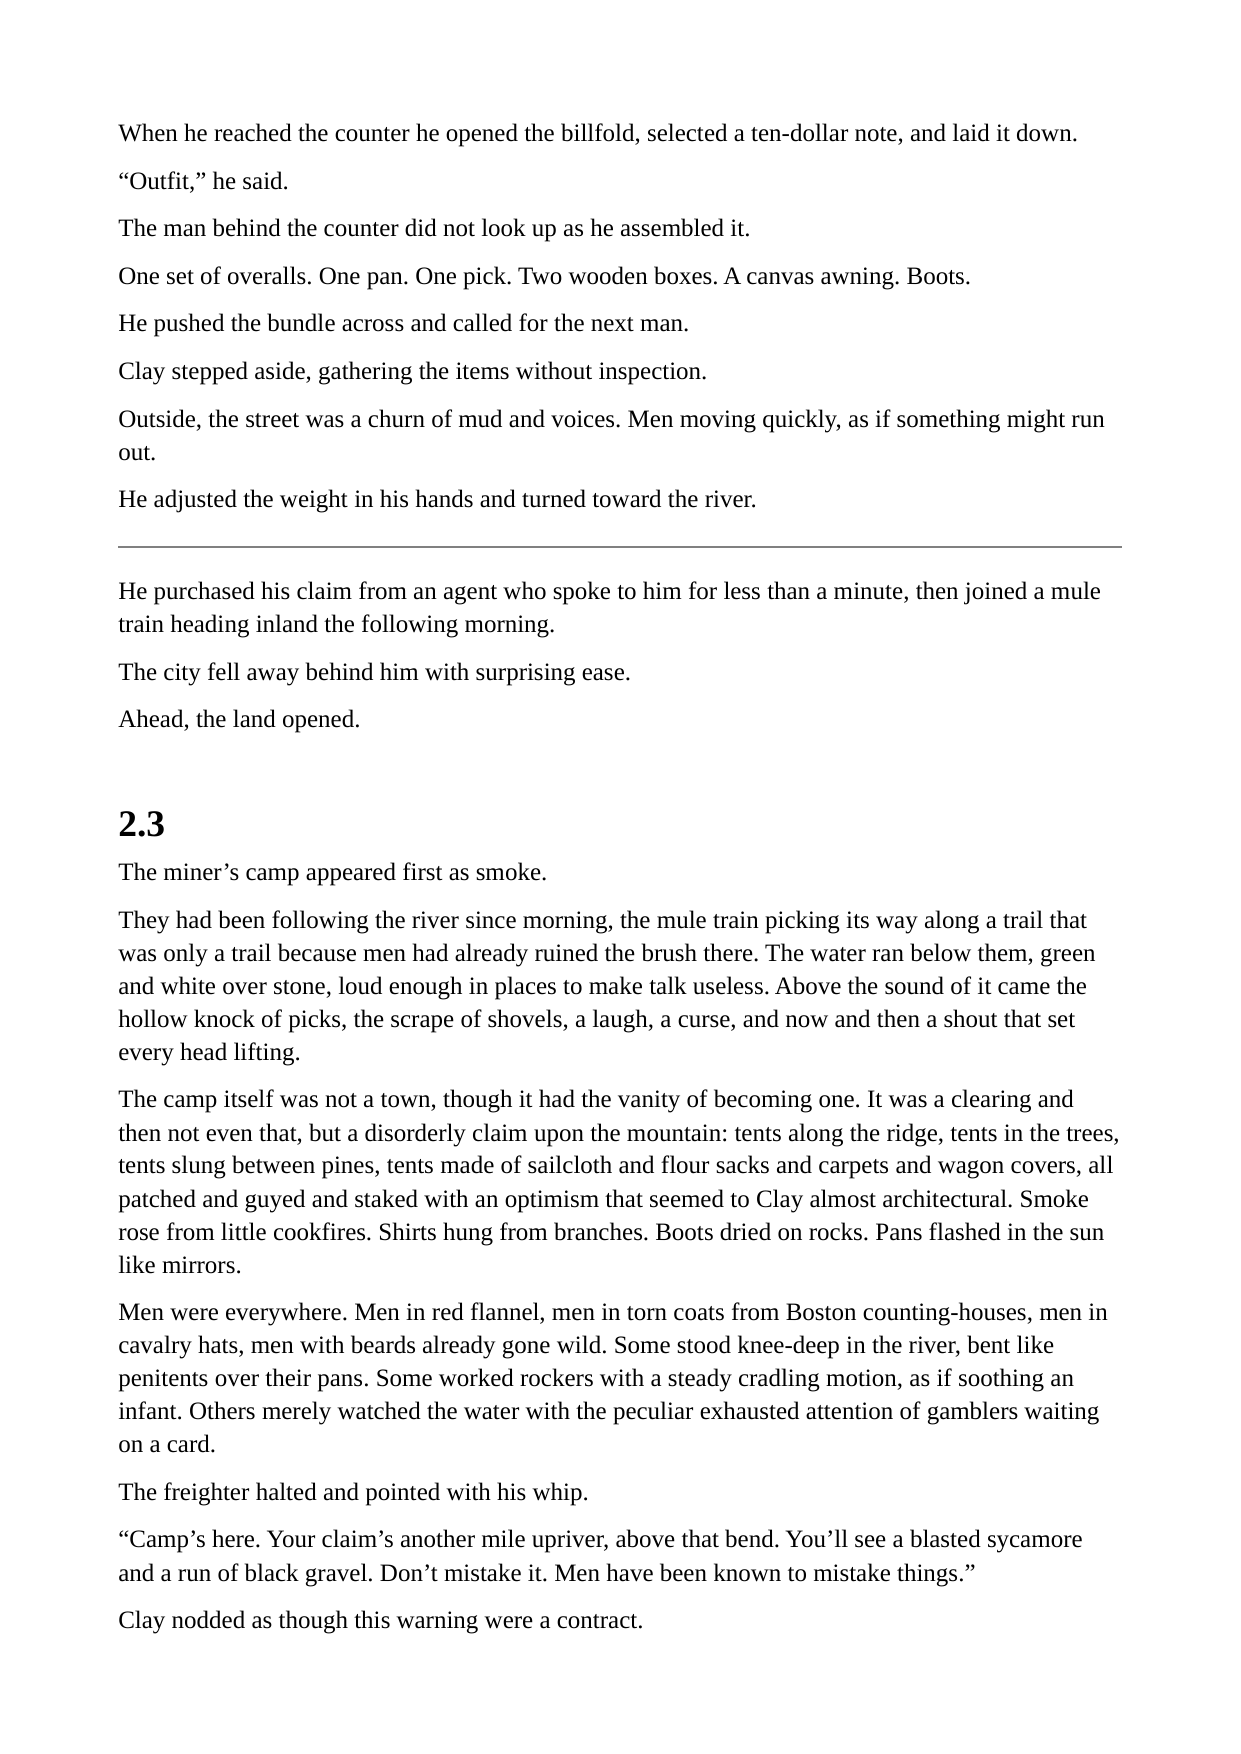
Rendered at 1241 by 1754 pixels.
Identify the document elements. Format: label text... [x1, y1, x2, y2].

subtitle 2.3 [118, 802, 1122, 845]
text The camp itself was not a town, though it had the vanity of becoming one. It was a clearing and then not even that, but a disorderly claim upon the mountain: tents along the ridge, tents in the trees, tents slung between pines, tents made of sailcloth and flour sacks and carpets and wagon covers, all patched and guyed and staked with an optimism that seemed to Clay almost architectural. Smoke rose from little cookfires. Shirts hung from branches. Boots dried on rocks. Pans flashed in the sun like mirrors. [118, 1084, 1122, 1278]
text When he reached the counter he opened the billfold, selected a ten-dollar note, and laid it down. [118, 118, 1122, 147]
text The freighter halted and pointed with his whip. [118, 1477, 1122, 1506]
text He pushed the bundle across and called for the next man. [118, 308, 1122, 337]
text Outside, the street was a churn of mud and voices. Men moving quickly, as if something might run out. [118, 404, 1122, 466]
text The city fell away behind him with surprising ease. [118, 657, 1122, 686]
text “Outfit,” he said. [118, 166, 1122, 194]
text One set of overalls. One pan. One pick. Two wooden boxes. A canvas awning. Boots. [118, 261, 1122, 290]
text Clay nodded as though this warning were a contract. [118, 1605, 1122, 1634]
text Ahead, the land opened. [118, 704, 1122, 733]
text The miner’s camp appeared first as smoke. [118, 857, 1122, 886]
text He purchased his claim from an agent who spoke to him for less than a minute, then joined a mule train heading inland the following morning. [118, 576, 1122, 638]
text Men were everywhere. Men in red flannel, men in torn coats from Boston counting-houses, men in cavalry hats, men with beards already gone wild. Some stood knee-deep in the river, bent like penitents over their pans. Some worked rockers with a steady cradling motion, as if soothing an infant. Others merely watched the water with the peculiar exhausted attention of gamblers waiting on a card. [118, 1297, 1122, 1458]
text “Camp’s here. Your claim’s another mile upriver, above that bend. You’ll see a blasted sycamore and a run of black gravel. Don’t mistake it. Men have been known to mistake things.” [118, 1524, 1122, 1586]
text The man behind the counter did not look up as he assembled it. [118, 213, 1122, 242]
text They had been following the river since morning, the mule train picking its way along a trail that was only a trail because men had already ruined the brush there. The water ran below them, green and white over stone, loud enough in places to make talk useless. Above the sound of it came the hollow knock of picks, the scrape of shovels, a laugh, a curse, and now and then a shout that set every head lifting. [118, 905, 1122, 1066]
text He adjusted the weight in his hands and turned toward the river. [118, 484, 1122, 513]
text Clay stepped aside, gathering the items without inspection. [118, 356, 1122, 385]
